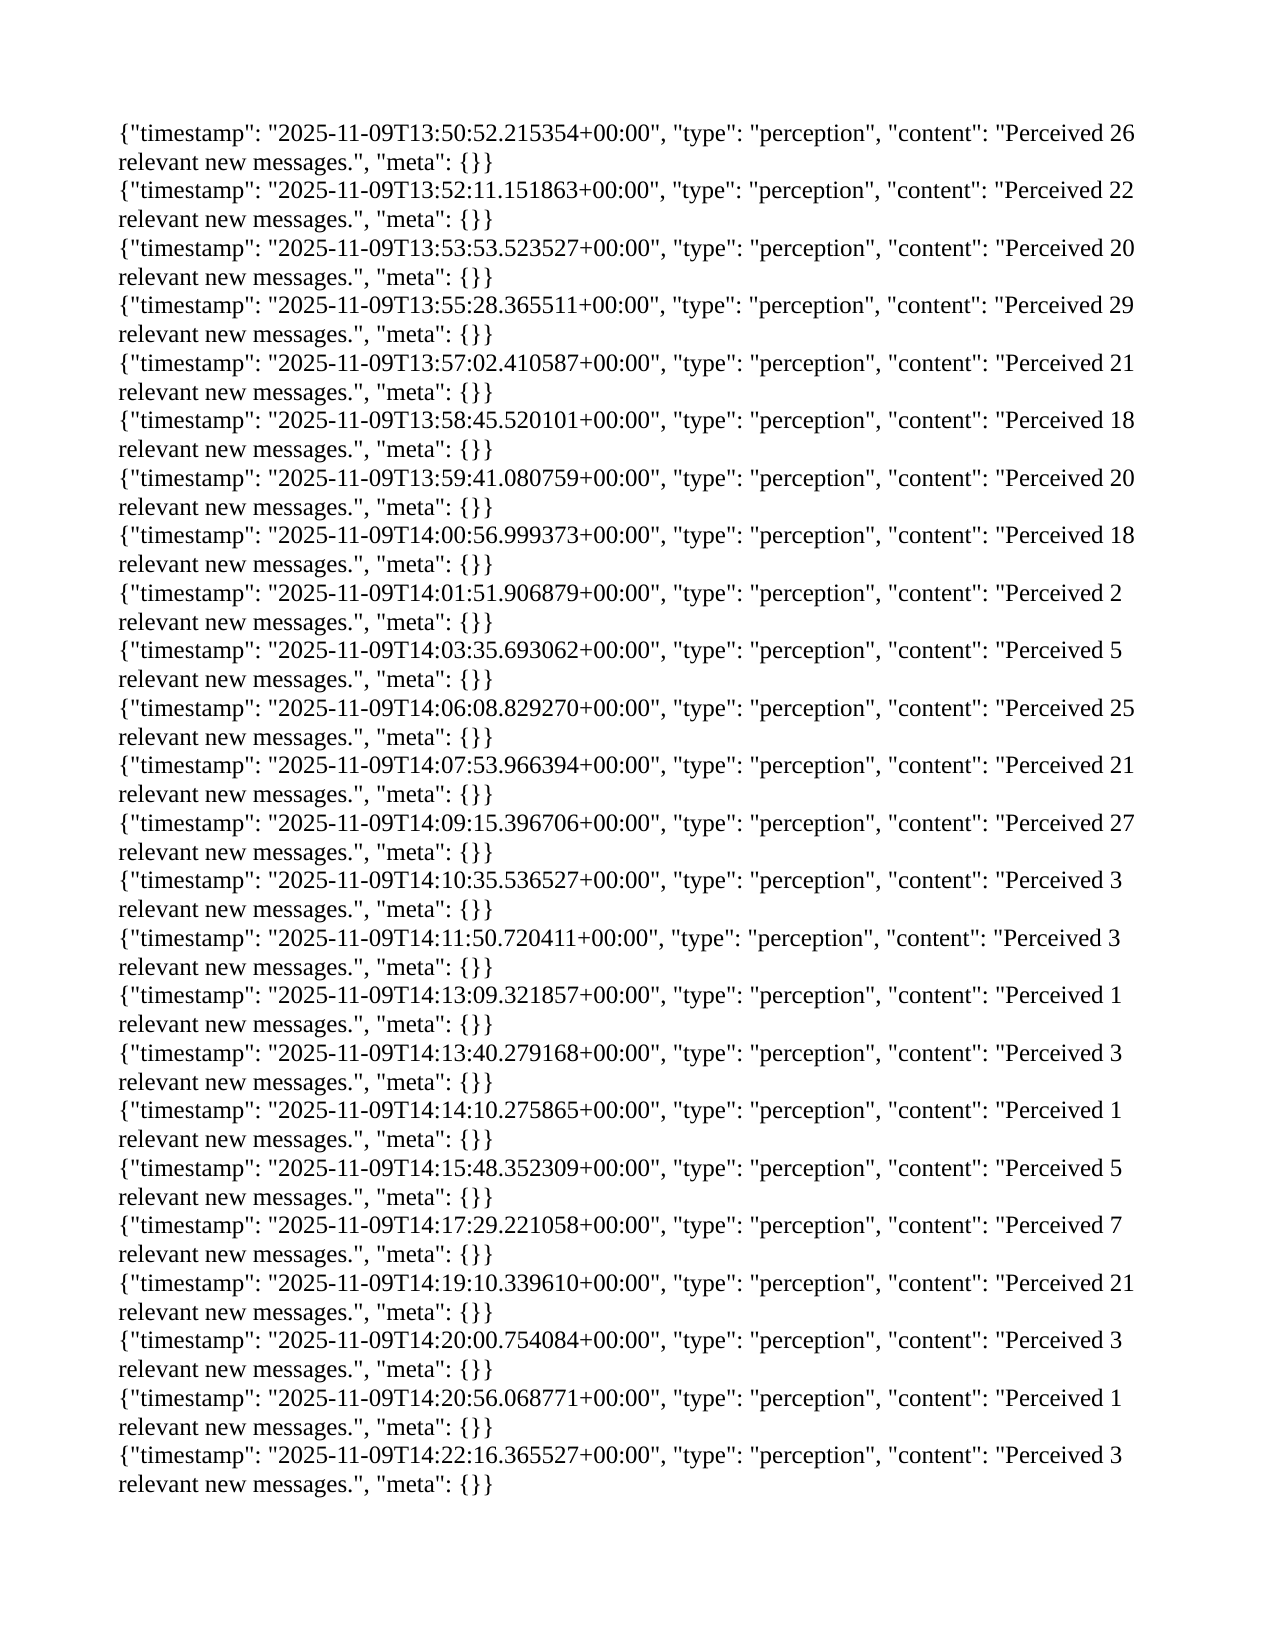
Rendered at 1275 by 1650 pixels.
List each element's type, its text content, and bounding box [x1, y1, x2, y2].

text {"timestamp": "2025-11-09T13:58:45.520101+00:00", "type": "perception", "content": "Perceived 18 relevant new messages.", "meta": {}} [118, 406, 1157, 463]
text {"timestamp": "2025-11-09T14:06:08.829270+00:00", "type": "perception", "content": "Perceived 25 relevant new messages.", "meta": {}} [118, 693, 1157, 751]
text {"timestamp": "2025-11-09T14:03:35.693062+00:00", "type": "perception", "content": "Perceived 5 relevant new messages.", "meta": {}} [118, 636, 1157, 693]
text {"timestamp": "2025-11-09T13:55:28.365511+00:00", "type": "perception", "content": "Perceived 29 relevant new messages.", "meta": {}} [118, 291, 1157, 348]
text {"timestamp": "2025-11-09T14:09:15.396706+00:00", "type": "perception", "content": "Perceived 27 relevant new messages.", "meta": {}} [118, 808, 1157, 866]
text {"timestamp": "2025-11-09T14:19:10.339610+00:00", "type": "perception", "content": "Perceived 21 relevant new messages.", "meta": {}} [118, 1268, 1157, 1326]
text {"timestamp": "2025-11-09T13:53:53.523527+00:00", "type": "perception", "content": "Perceived 20 relevant new messages.", "meta": {}} [118, 233, 1157, 291]
text {"timestamp": "2025-11-09T14:15:48.352309+00:00", "type": "perception", "content": "Perceived 5 relevant new messages.", "meta": {}} [118, 1153, 1157, 1211]
text {"timestamp": "2025-11-09T14:00:56.999373+00:00", "type": "perception", "content": "Perceived 18 relevant new messages.", "meta": {}} [118, 521, 1157, 578]
text {"timestamp": "2025-11-09T14:14:10.275865+00:00", "type": "perception", "content": "Perceived 1 relevant new messages.", "meta": {}} [118, 1096, 1157, 1153]
text {"timestamp": "2025-11-09T14:22:16.365527+00:00", "type": "perception", "content": "Perceived 3 relevant new messages.", "meta": {}} [118, 1441, 1157, 1498]
text {"timestamp": "2025-11-09T14:07:53.966394+00:00", "type": "perception", "content": "Perceived 21 relevant new messages.", "meta": {}} [118, 751, 1157, 808]
text {"timestamp": "2025-11-09T14:11:50.720411+00:00", "type": "perception", "content": "Perceived 3 relevant new messages.", "meta": {}} [118, 923, 1157, 981]
text {"timestamp": "2025-11-09T14:20:00.754084+00:00", "type": "perception", "content": "Perceived 3 relevant new messages.", "meta": {}} [118, 1326, 1157, 1383]
text {"timestamp": "2025-11-09T14:20:56.068771+00:00", "type": "perception", "content": "Perceived 1 relevant new messages.", "meta": {}} [118, 1383, 1157, 1441]
text {"timestamp": "2025-11-09T14:13:09.321857+00:00", "type": "perception", "content": "Perceived 1 relevant new messages.", "meta": {}} [118, 981, 1157, 1038]
text {"timestamp": "2025-11-09T13:59:41.080759+00:00", "type": "perception", "content": "Perceived 20 relevant new messages.", "meta": {}} [118, 463, 1157, 521]
text {"timestamp": "2025-11-09T14:10:35.536527+00:00", "type": "perception", "content": "Perceived 3 relevant new messages.", "meta": {}} [118, 866, 1157, 923]
text {"timestamp": "2025-11-09T13:50:52.215354+00:00", "type": "perception", "content": "Perceived 26 relevant new messages.", "meta": {}} [118, 118, 1157, 176]
text {"timestamp": "2025-11-09T14:13:40.279168+00:00", "type": "perception", "content": "Perceived 3 relevant new messages.", "meta": {}} [118, 1038, 1157, 1096]
text {"timestamp": "2025-11-09T13:52:11.151863+00:00", "type": "perception", "content": "Perceived 22 relevant new messages.", "meta": {}} [118, 176, 1157, 233]
text {"timestamp": "2025-11-09T14:01:51.906879+00:00", "type": "perception", "content": "Perceived 2 relevant new messages.", "meta": {}} [118, 578, 1157, 636]
text {"timestamp": "2025-11-09T14:17:29.221058+00:00", "type": "perception", "content": "Perceived 7 relevant new messages.", "meta": {}} [118, 1211, 1157, 1268]
text {"timestamp": "2025-11-09T13:57:02.410587+00:00", "type": "perception", "content": "Perceived 21 relevant new messages.", "meta": {}} [118, 348, 1157, 406]
